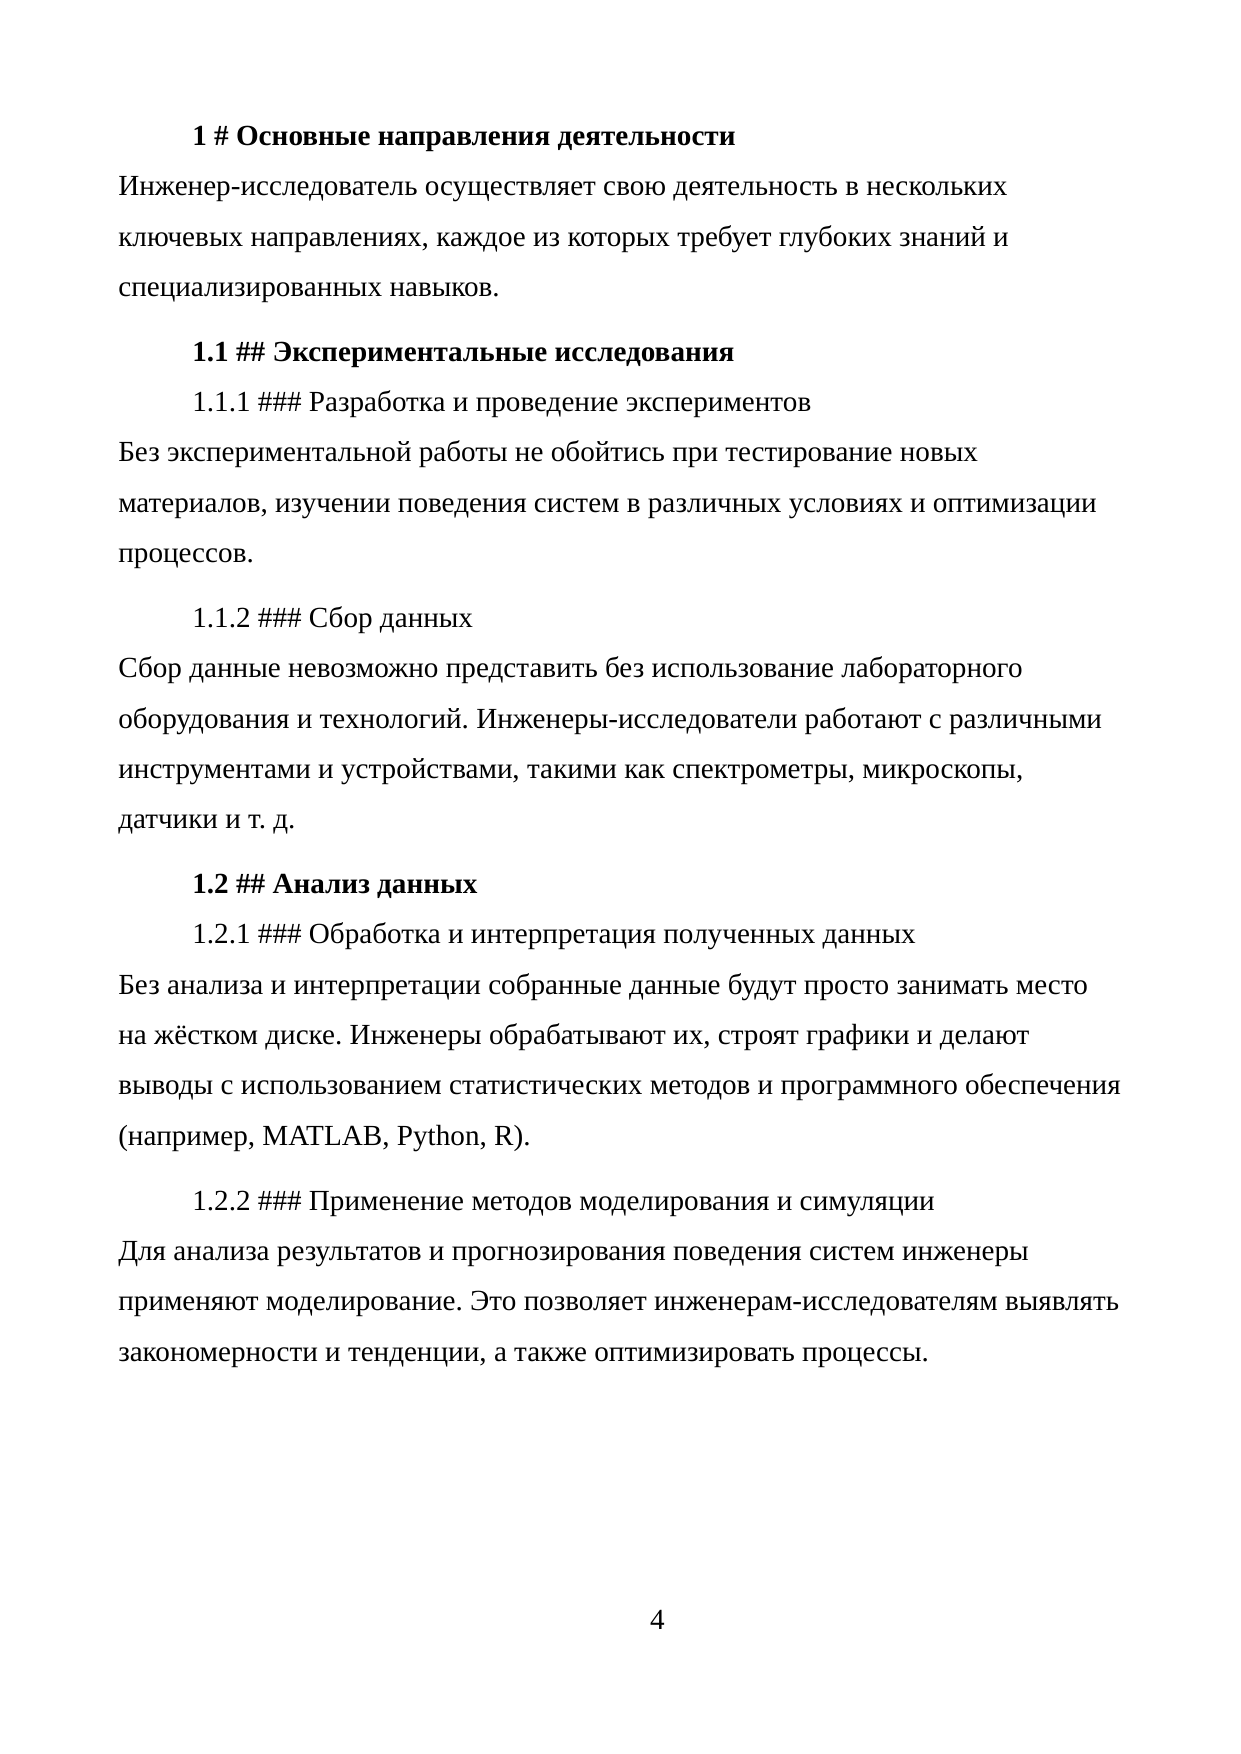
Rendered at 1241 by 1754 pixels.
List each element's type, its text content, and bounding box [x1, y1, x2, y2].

text Без экспериментальной работы не обойтись при тестирование новых материалов, изучении поведения систем в различных условиях и оптимизации процессов. [118, 434, 1122, 569]
subtitle ## Экспериментальные исследования [118, 334, 1122, 367]
text Без анализа и интерпретации собранные данные будут просто занимать место на жёстком диске. Инженеры обрабатывают их, строят графики и делают выводы с использованием статистических методов и программного обеспечения (например, MATLAB, Python, R). [118, 967, 1122, 1151]
subtitle ### Обработка и интерпретация полученных данных [118, 917, 1122, 950]
text Для анализа результатов и прогнозирования поведения систем инженеры применяют моделирование. Это позволяет инженерам-исследователям выявлять закономерности и тенденции, а также оптимизировать процессы. [118, 1233, 1122, 1367]
subtitle # Основные направления деятельности [118, 118, 1122, 152]
text Инженер-исследователь осуществляет свою деятельность в нескольких ключевых направлениях, каждое из которых требует глубоких знаний и специализированных навыков. [118, 168, 1122, 303]
subtitle ### Применение методов моделирования и симуляции [118, 1183, 1122, 1216]
text Сбор данные невозможно представить без использование лабораторного оборудования и технологий. Инженеры-исследователи работают с различными инструментами и устройствами, такими как спектрометры, микроскопы, датчики и т. д. [118, 650, 1122, 835]
subtitle ### Разработка и проведение экспериментов [118, 384, 1122, 418]
subtitle ### Сбор данных [118, 600, 1122, 634]
subtitle ## Анализ данных [118, 866, 1122, 900]
